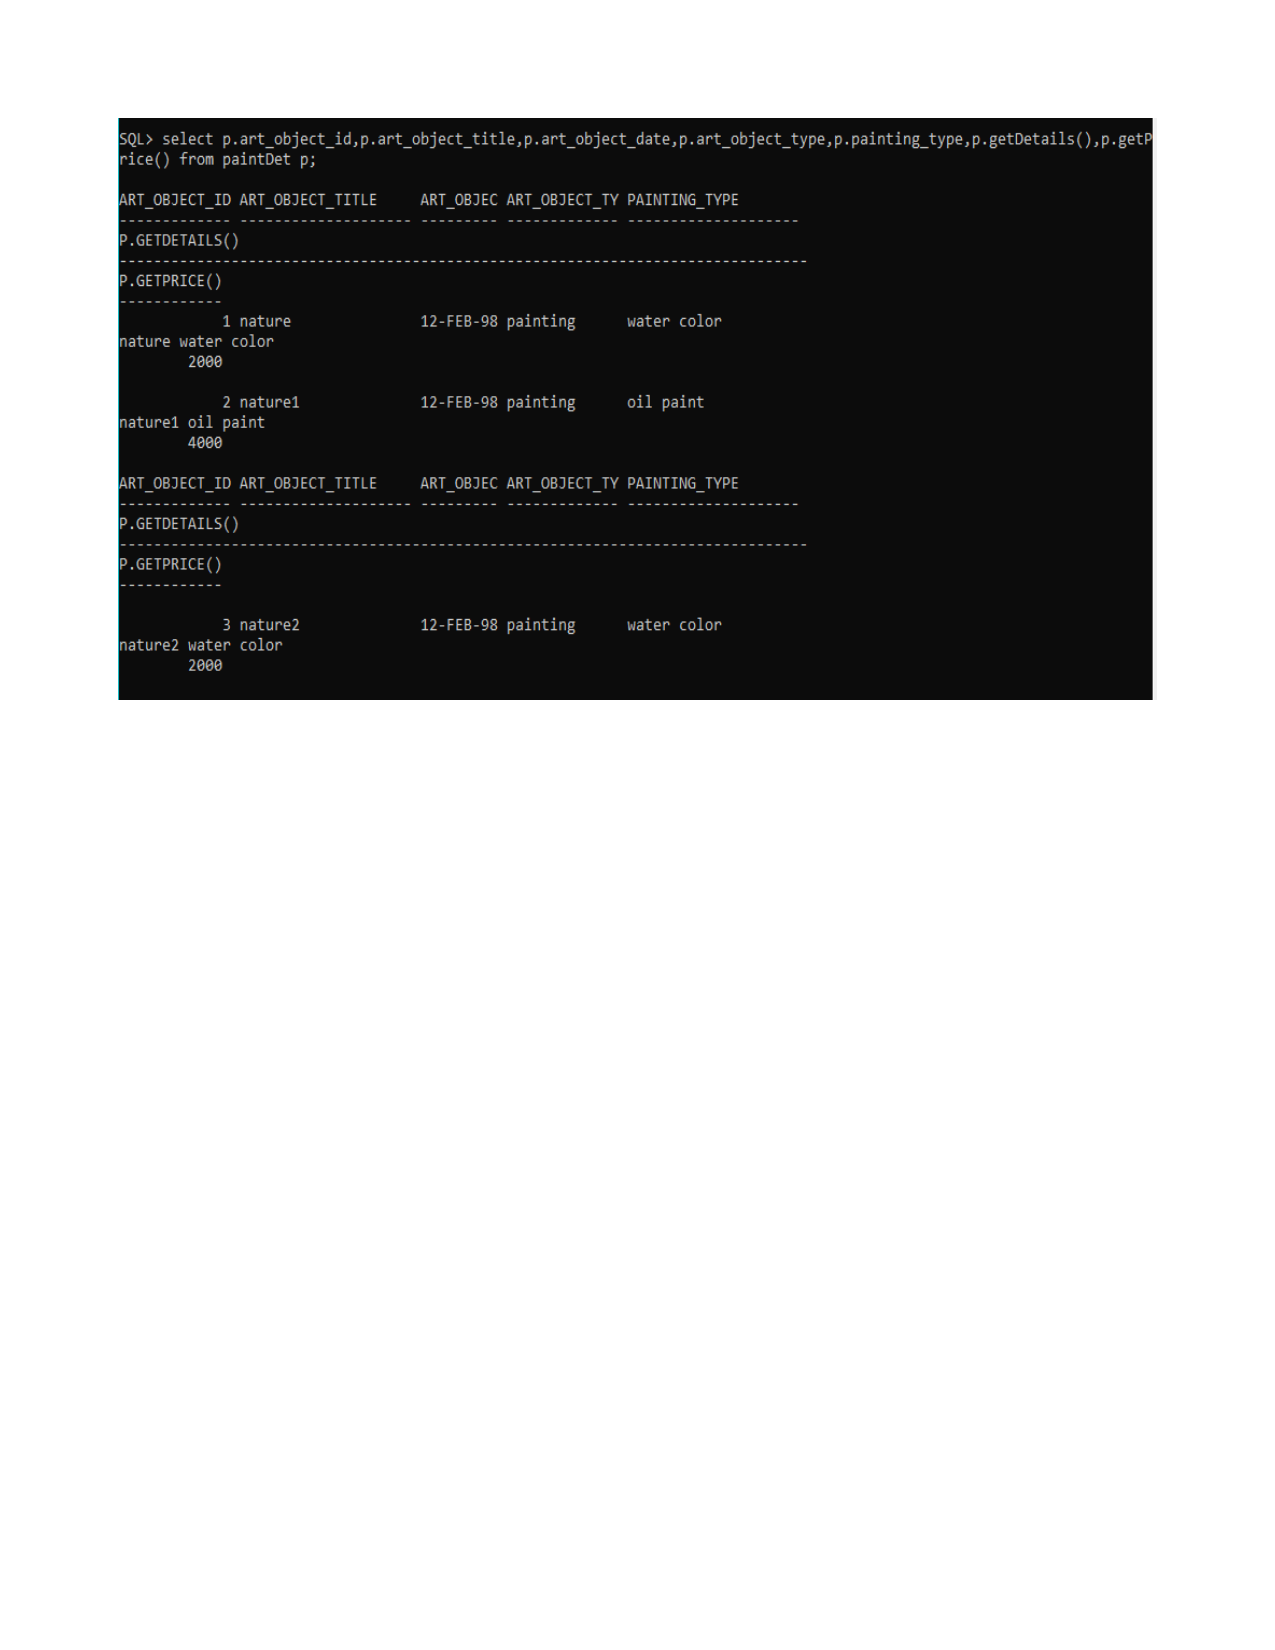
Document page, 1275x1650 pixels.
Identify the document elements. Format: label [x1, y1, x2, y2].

picture [118, 118, 1157, 700]
